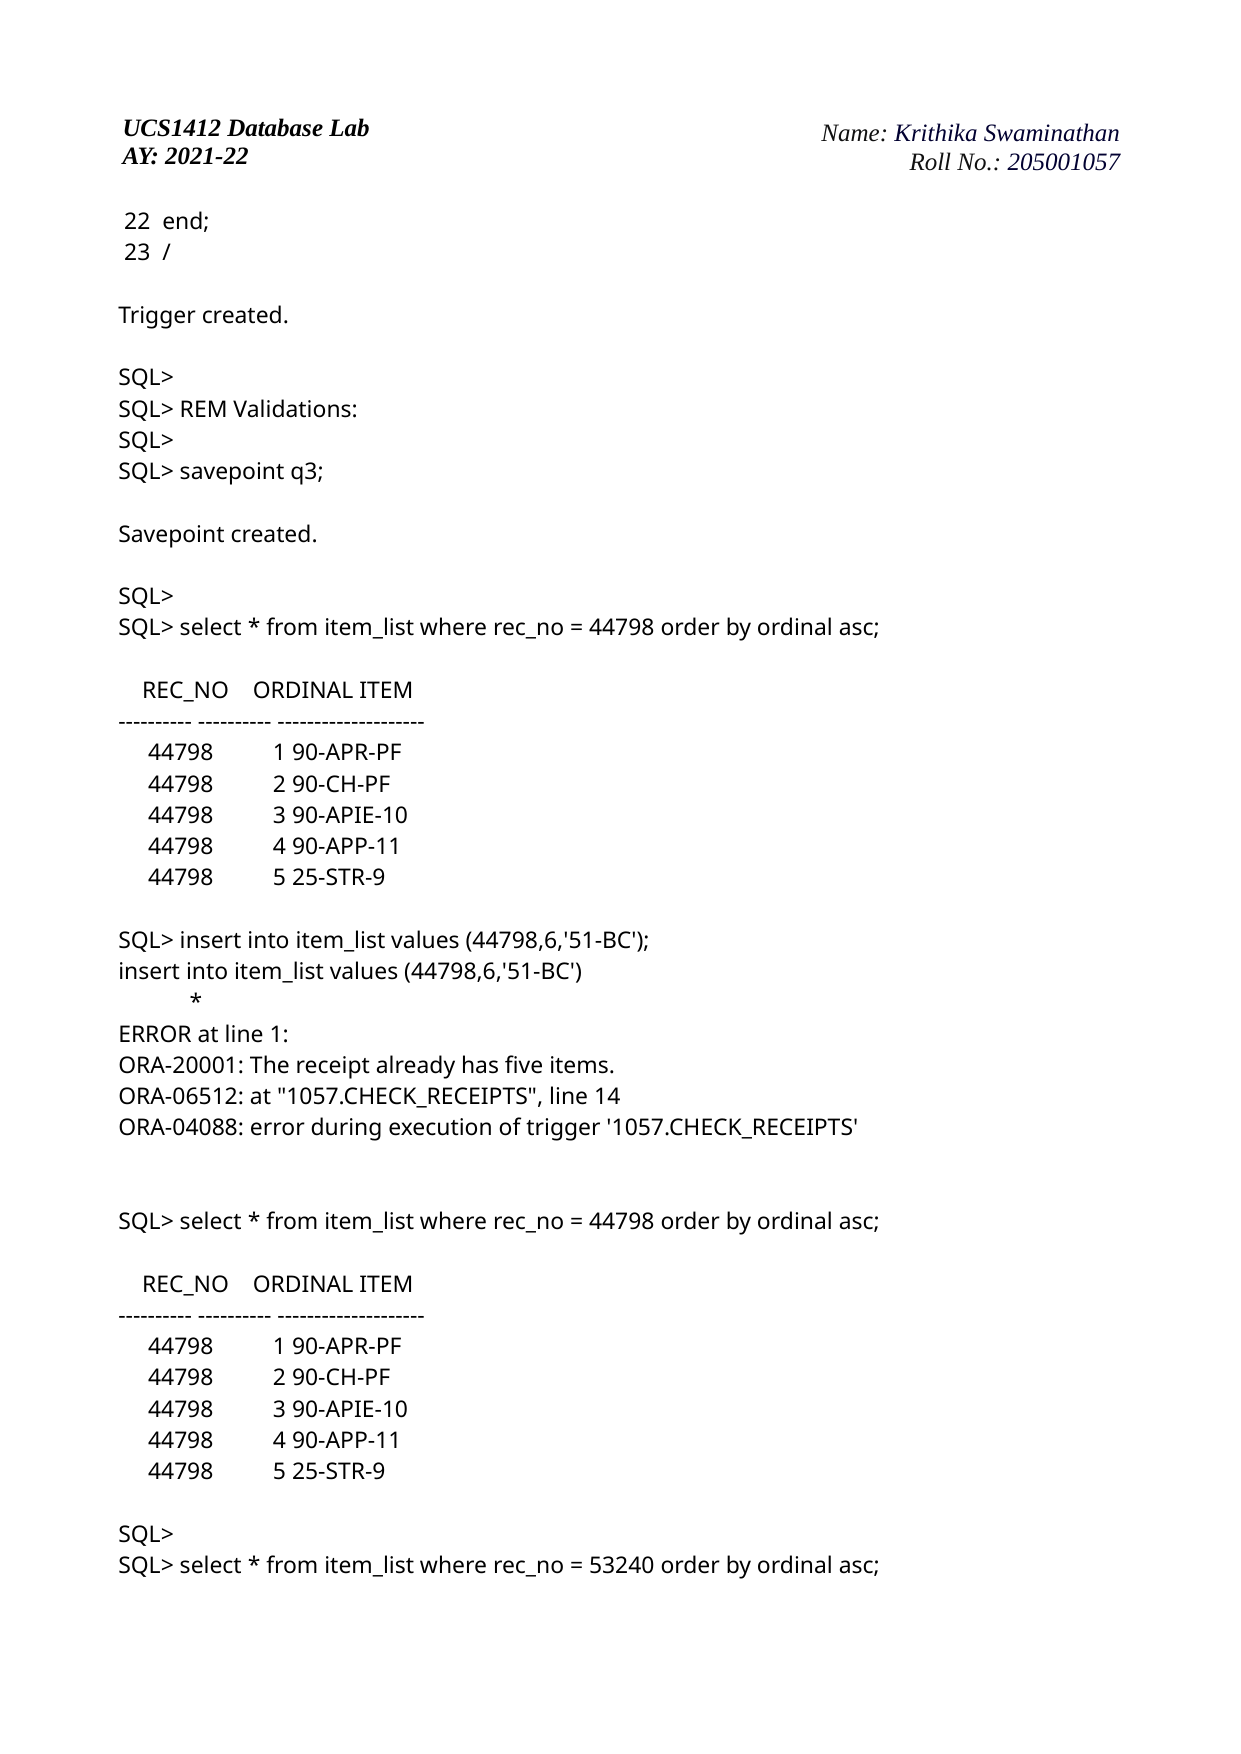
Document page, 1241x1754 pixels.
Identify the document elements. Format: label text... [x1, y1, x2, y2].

text 44798 1 90-APR-PF [118, 1330, 1122, 1361]
text ---------- ---------- -------------------- [118, 705, 1122, 736]
text 23 / [118, 236, 1122, 268]
text ---------- ---------- -------------------- [118, 1299, 1122, 1330]
text 44798 5 25-STR-9 [118, 861, 1122, 893]
text 44798 4 90-APP-11 [118, 1424, 1122, 1455]
text SQL> [118, 424, 1122, 455]
text ORA-20001: The receipt already has five items. [118, 1049, 1122, 1080]
text REC_NO ORDINAL ITEM [118, 674, 1122, 705]
text Trigger created. [118, 299, 1122, 330]
text SQL> insert into item_list values (44798,6,'51-BC'); [118, 924, 1122, 955]
text SQL> [118, 1518, 1122, 1549]
text SQL> select * from item_list where rec_no = 44798 order by ordinal asc; [118, 1205, 1122, 1236]
text insert into item_list values (44798,6,'51-BC') [118, 955, 1122, 986]
text SQL> savepoint q3; [118, 455, 1122, 486]
text SQL> select * from item_list where rec_no = 53240 order by ordinal asc; [118, 1549, 1122, 1580]
text 44798 2 90-CH-PF [118, 1361, 1122, 1393]
text REC_NO ORDINAL ITEM [118, 1268, 1122, 1299]
text 44798 1 90-APR-PF [118, 736, 1122, 768]
text SQL> [118, 580, 1122, 611]
text 44798 4 90-APP-11 [118, 830, 1122, 861]
text 44798 3 90-APIE-10 [118, 799, 1122, 830]
text Savepoint created. [118, 518, 1122, 549]
text SQL> REM Validations: [118, 393, 1122, 424]
text 44798 5 25-STR-9 [118, 1455, 1122, 1486]
text * [118, 986, 1122, 1018]
text ORA-04088: error during execution of trigger '1057.CHECK_RECEIPTS' [118, 1111, 1122, 1143]
text 44798 3 90-APIE-10 [118, 1393, 1122, 1424]
text 22 end; [118, 205, 1122, 236]
text SQL> select * from item_list where rec_no = 44798 order by ordinal asc; [118, 611, 1122, 643]
text ERROR at line 1: [118, 1018, 1122, 1049]
text ORA-06512: at "1057.CHECK_RECEIPTS", line 14 [118, 1080, 1122, 1111]
text 44798 2 90-CH-PF [118, 768, 1122, 799]
text SQL> [118, 361, 1122, 393]
